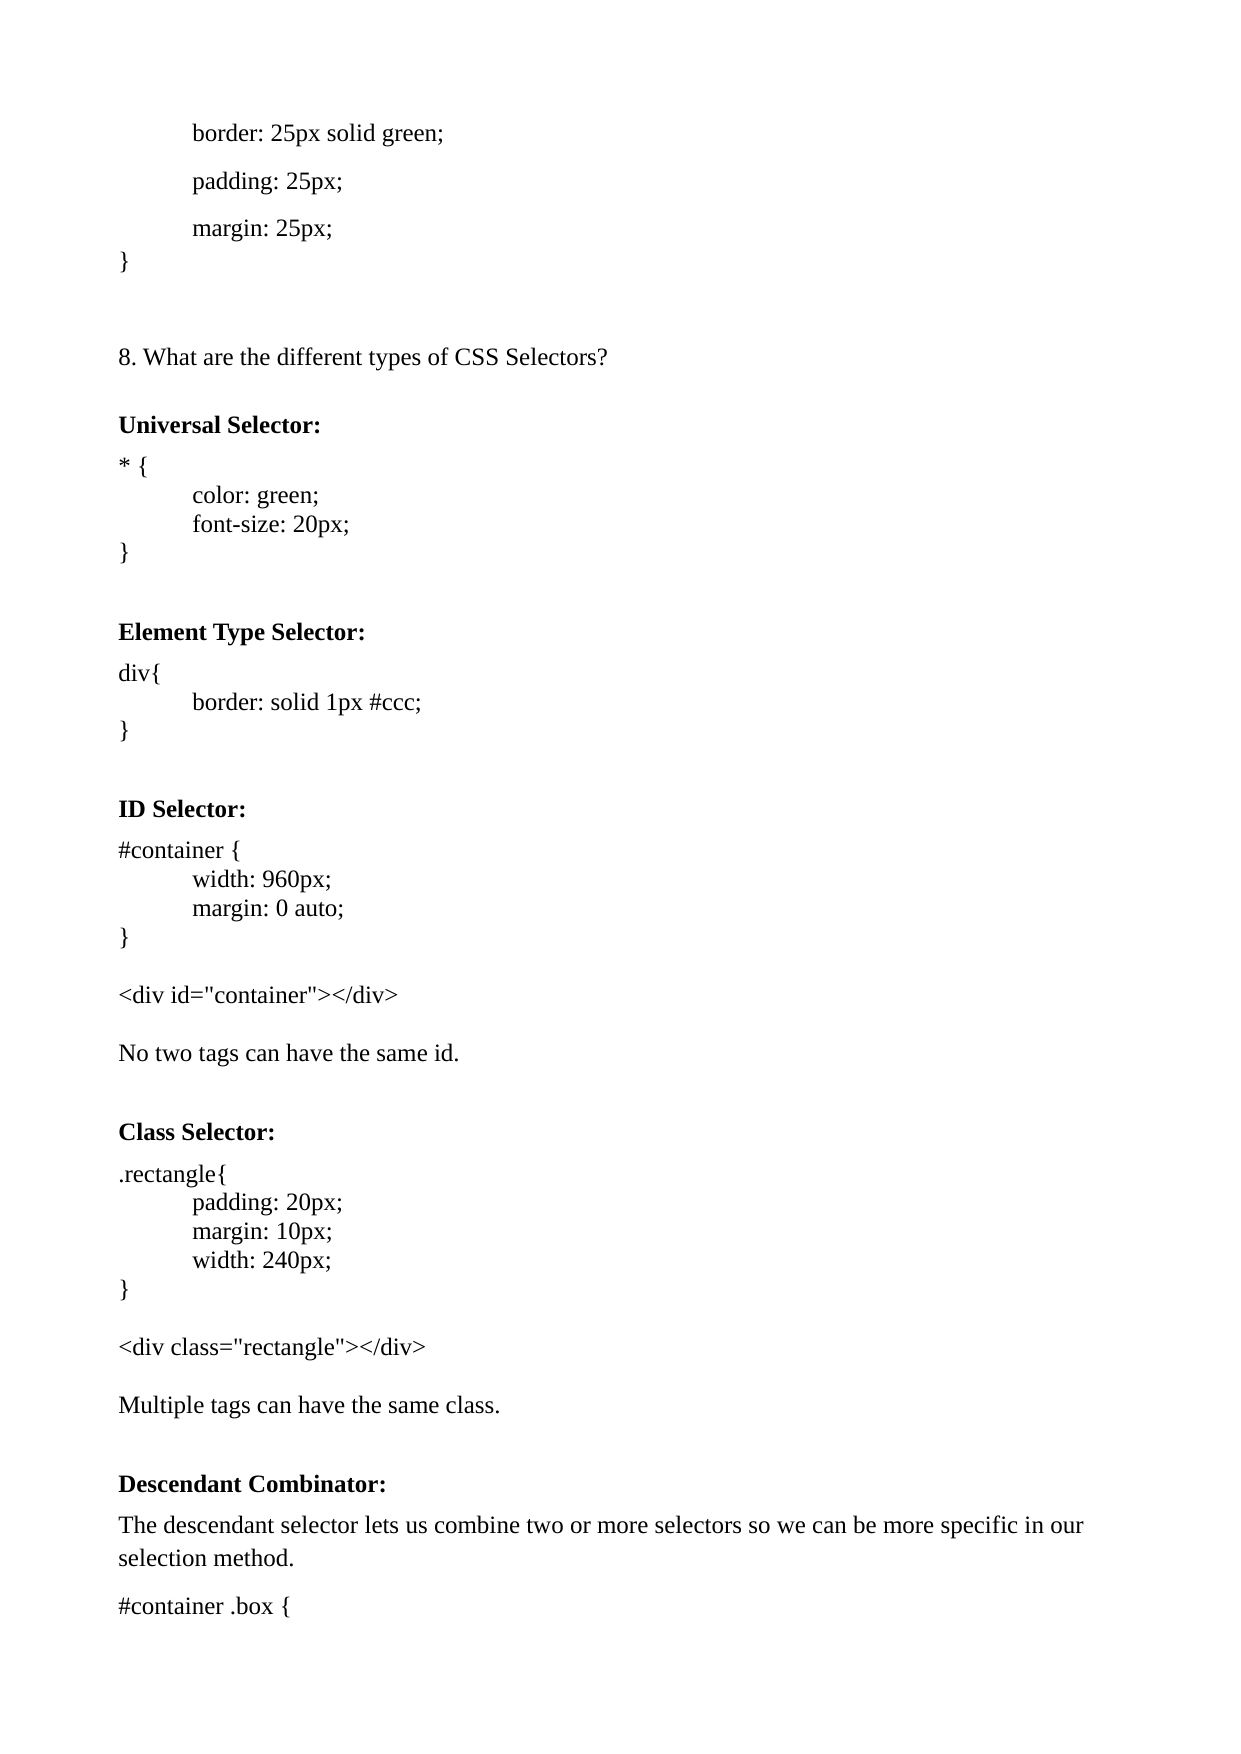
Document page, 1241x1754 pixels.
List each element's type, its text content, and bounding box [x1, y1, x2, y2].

text width: 960px; [118, 864, 1122, 893]
text margin: 0 auto; [118, 893, 1122, 922]
text <div class="rectangle"></div> [118, 1332, 1122, 1361]
text 8. What are the different types of CSS Selectors? [118, 342, 1122, 370]
text font-size: 20px; [118, 509, 1122, 537]
text width: 240px; [118, 1245, 1122, 1274]
subtitle Descendant Combinator: [118, 1469, 1122, 1498]
text div{ [118, 658, 1122, 687]
text color: green; [118, 480, 1122, 509]
text No two tags can have the same id. [118, 1038, 1122, 1067]
text margin: 10px; [118, 1216, 1122, 1245]
text margin: 25px; } [118, 213, 1122, 275]
text #container { [118, 836, 1122, 864]
subtitle Class Selector: [118, 1117, 1122, 1146]
text border: solid 1px #ccc; [118, 687, 1122, 715]
text padding: 20px; [118, 1187, 1122, 1216]
text Multiple tags can have the same class. [118, 1390, 1122, 1419]
text #container .box { [118, 1591, 1122, 1620]
text } [118, 1274, 1122, 1302]
text padding: 25px; [118, 166, 1122, 194]
subtitle Element Type Selector: [118, 617, 1122, 645]
text } [118, 537, 1122, 566]
subtitle Universal Selector: [118, 410, 1122, 439]
subtitle ID Selector: [118, 794, 1122, 823]
text } [118, 715, 1122, 744]
text border: 25px solid green; [118, 118, 1122, 147]
text .rectangle{ [118, 1159, 1122, 1187]
text * { [118, 451, 1122, 480]
text The descendant selector lets us combine two or more selectors so we can be more specific in our selection method. [118, 1510, 1122, 1572]
text <div id="container"></div> [118, 980, 1122, 1009]
text } [118, 922, 1122, 951]
